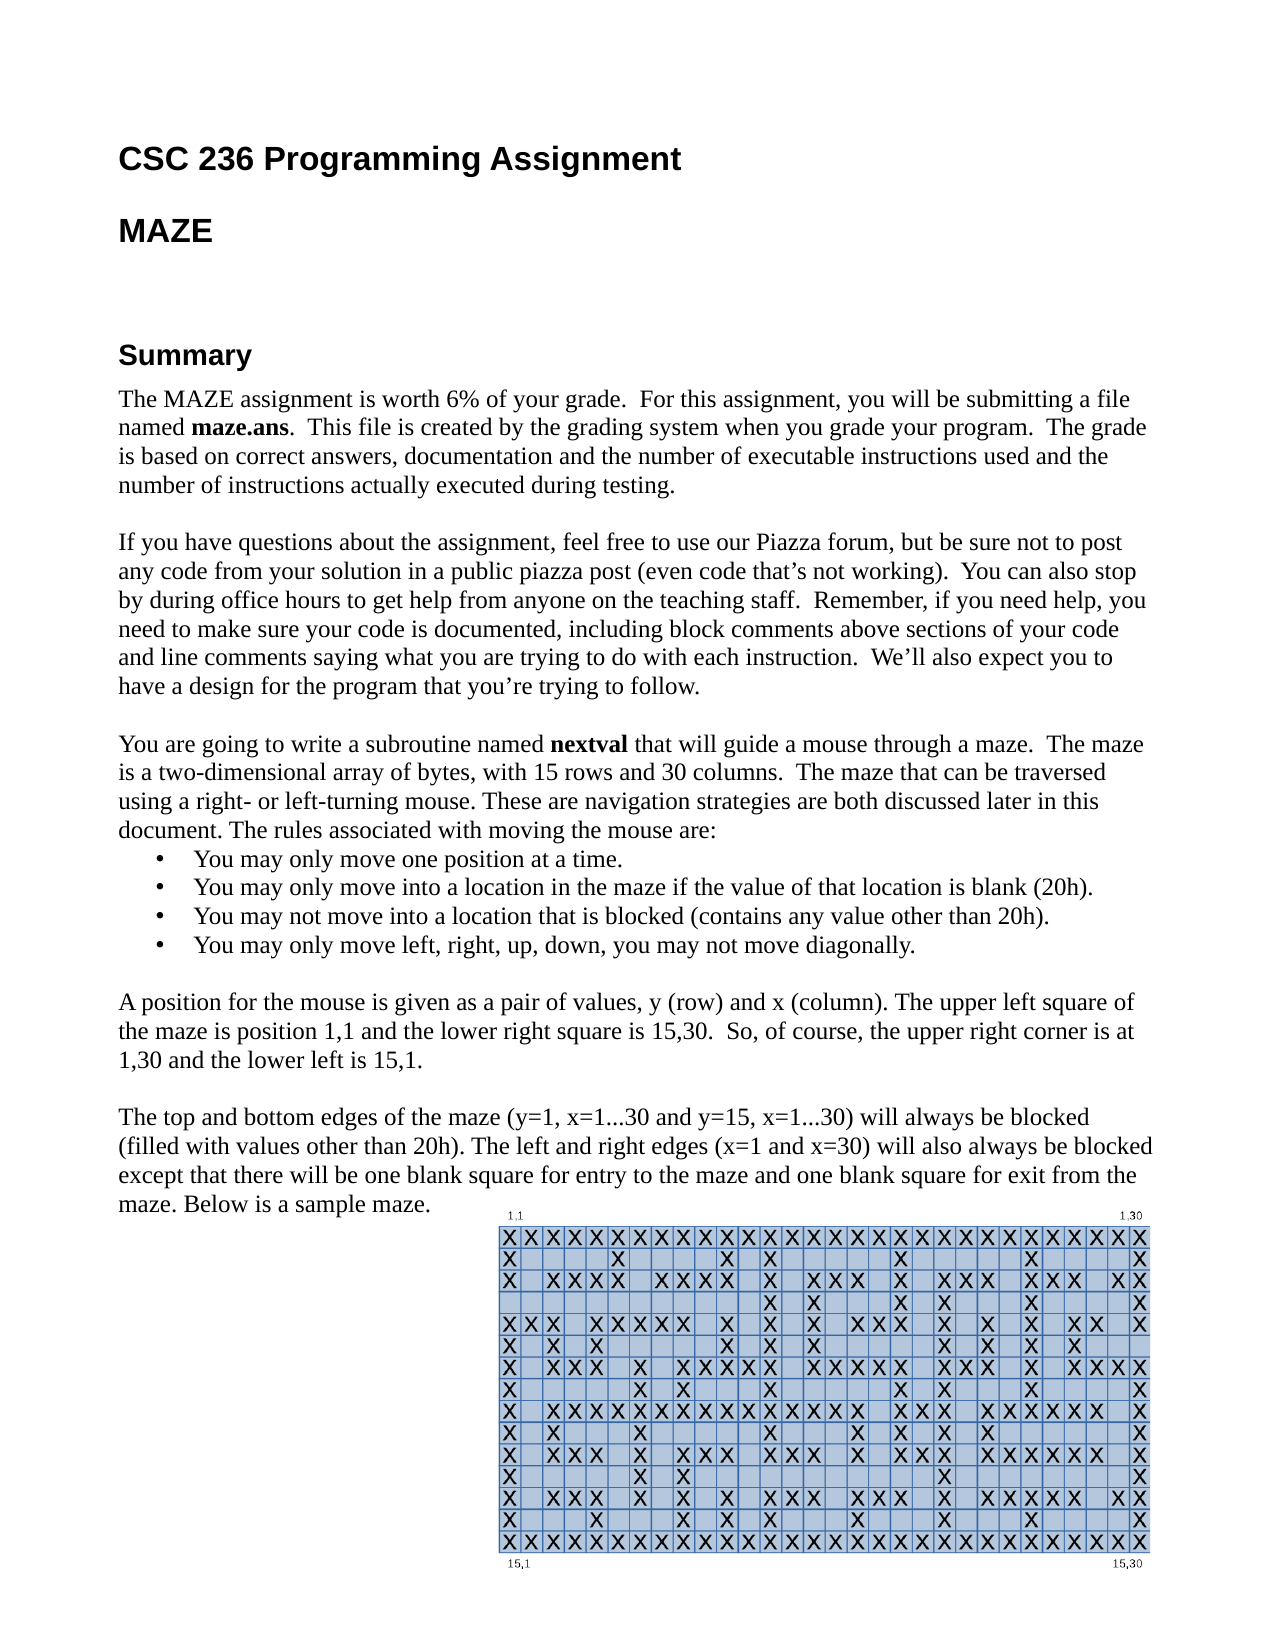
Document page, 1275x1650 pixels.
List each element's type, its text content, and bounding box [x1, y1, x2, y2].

subtitle CSC 236 Programming Assignment [118, 139, 1157, 178]
subtitle Summary [118, 337, 1157, 371]
text A position for the mouse is given as a pair of values, y (row) and x (column). The upper left square of the maze is position 1,1 and the lower right square is 15,30. So, of course, the upper right corner is at 1,30 and the lower left is 15,1. [118, 987, 1157, 1074]
text If you have questions about the assignment, feel free to use our Piazza forum, but be sure not to post any code from your solution in a public piazza post (even code that’s not working). You can also stop by during office hours to get help from anyone on the teaching staff. Remember, if you need help, you need to make sure your code is documented, including block comments above sections of your code and line comments saying what you are trying to do with each instruction. We’ll also expect you to have a design for the program that you’re trying to follow. [118, 527, 1157, 700]
subtitle MAZE [118, 211, 1157, 249]
list You may not move into a location that is blocked (contains any value other than 20h). [156, 901, 1157, 930]
picture [498, 1204, 1151, 1574]
text The MAZE assignment is worth 6% of your grade. For this assignment, you will be submitting a file named maze.ans. This file is created by the grading system when you grade your program. The grade is based on correct answers, documentation and the number of executable instructions used and the number of instructions actually executed during testing. [118, 384, 1157, 499]
list You may only move into a location in the maze if the value of that location is blank (20h). [156, 872, 1157, 901]
text The top and bottom edges of the maze (y=1, x=1...30 and y=15, x=1...30) will always be blocked (filled with values other than 20h). The left and right edges (x=1 and x=30) will also always be blocked except that there will be one blank square for entry to the maze and one blank square for exit from the maze. Below is a sample maze. [118, 1102, 1157, 1217]
list You may only move left, right, up, down, you may not move diagonally. [156, 930, 1157, 959]
list You may only move one position at a time. [156, 844, 1157, 872]
text You are going to write a subroutine named nextval that will guide a mouse through a maze. The maze is a two-dimensional array of bytes, with 15 rows and 30 columns. The maze that can be traversed using a right- or left-turning mouse. These are navigation strategies are both discussed later in this document. The rules associated with moving the mouse are: [118, 729, 1157, 844]
